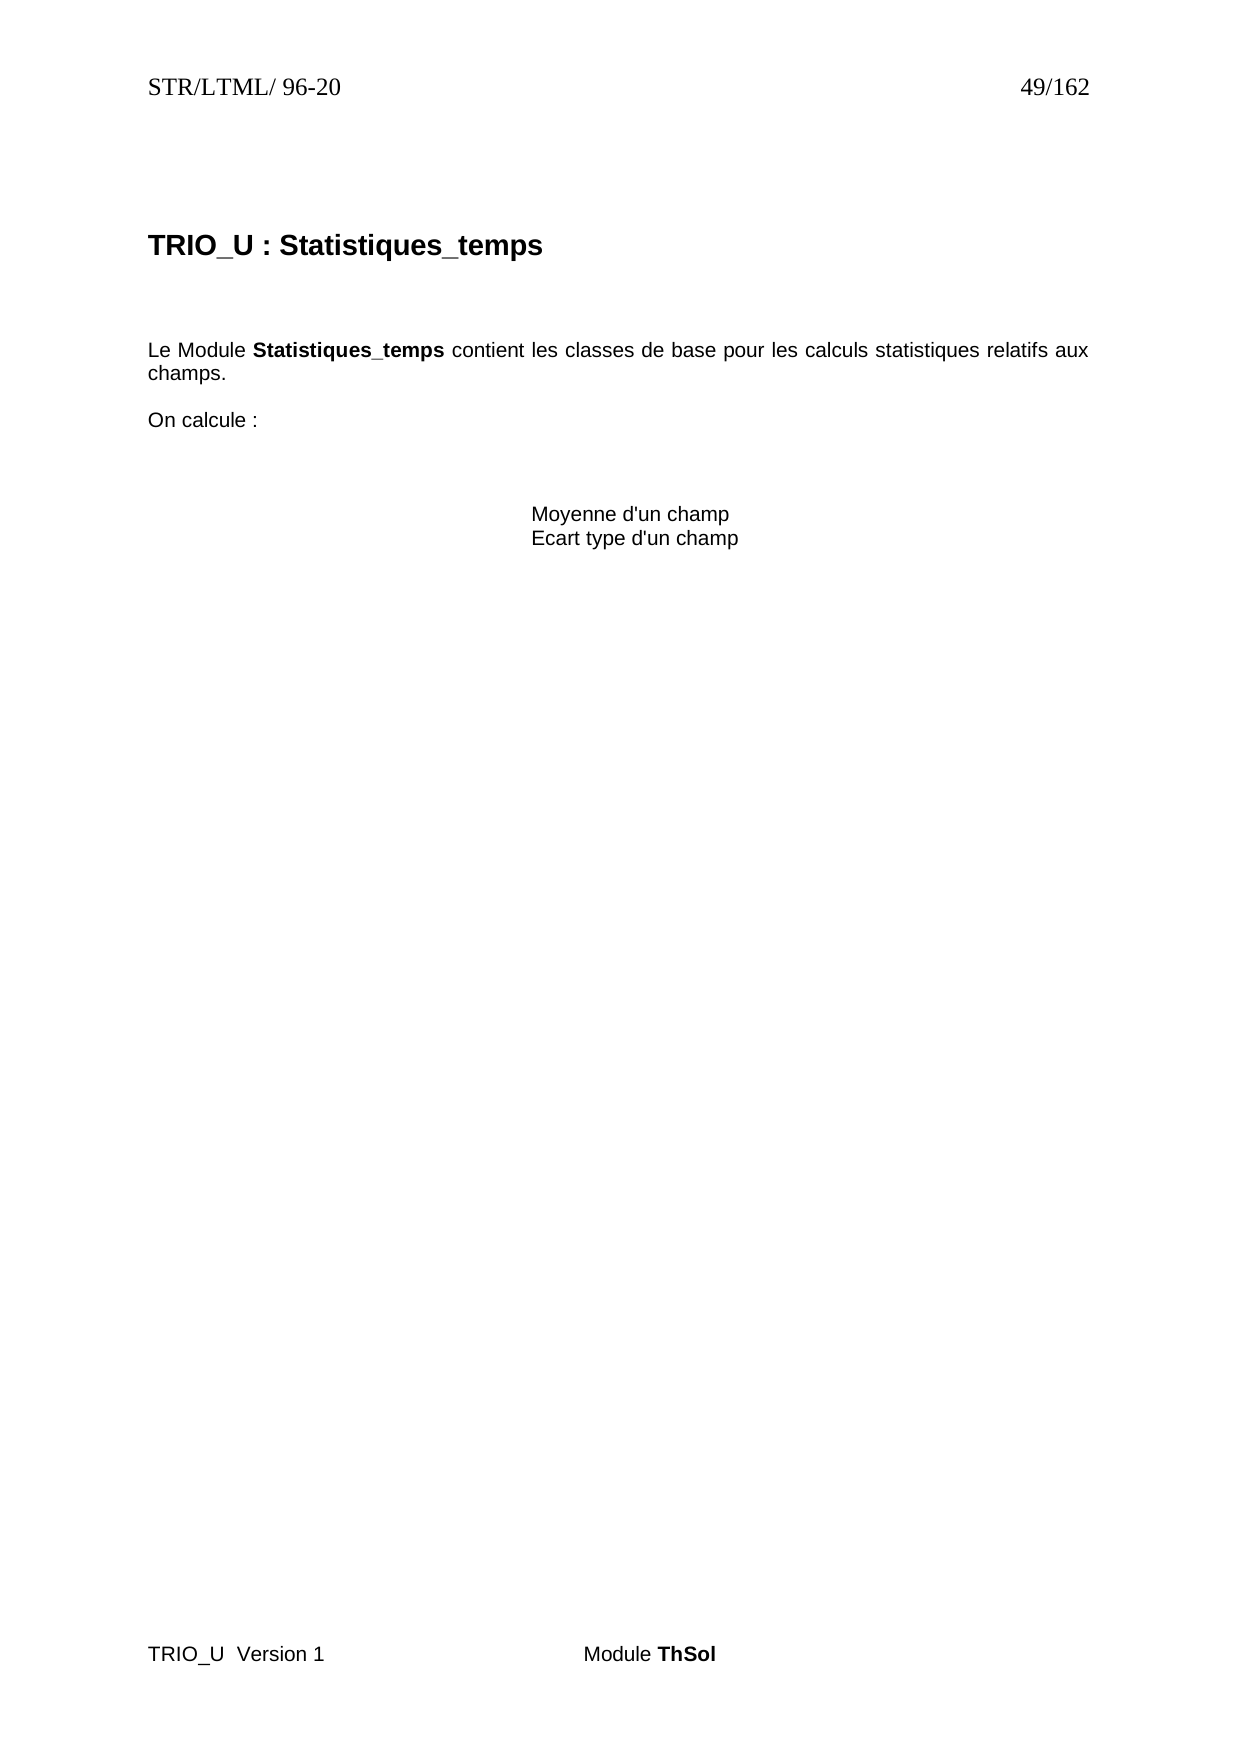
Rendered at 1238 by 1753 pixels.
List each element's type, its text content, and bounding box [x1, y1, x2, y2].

text Ecart type d'un champ [368, 526, 873, 550]
text Moyenne d'un champ [368, 503, 873, 526]
subtitle TRIO_U : Statistiques_temps [148, 229, 1090, 261]
text On calcule : [148, 409, 1090, 432]
text Le Module Statistiques_temps contient les classes de base pour les calculs statistiques relatifs aux champs. [148, 338, 1090, 385]
